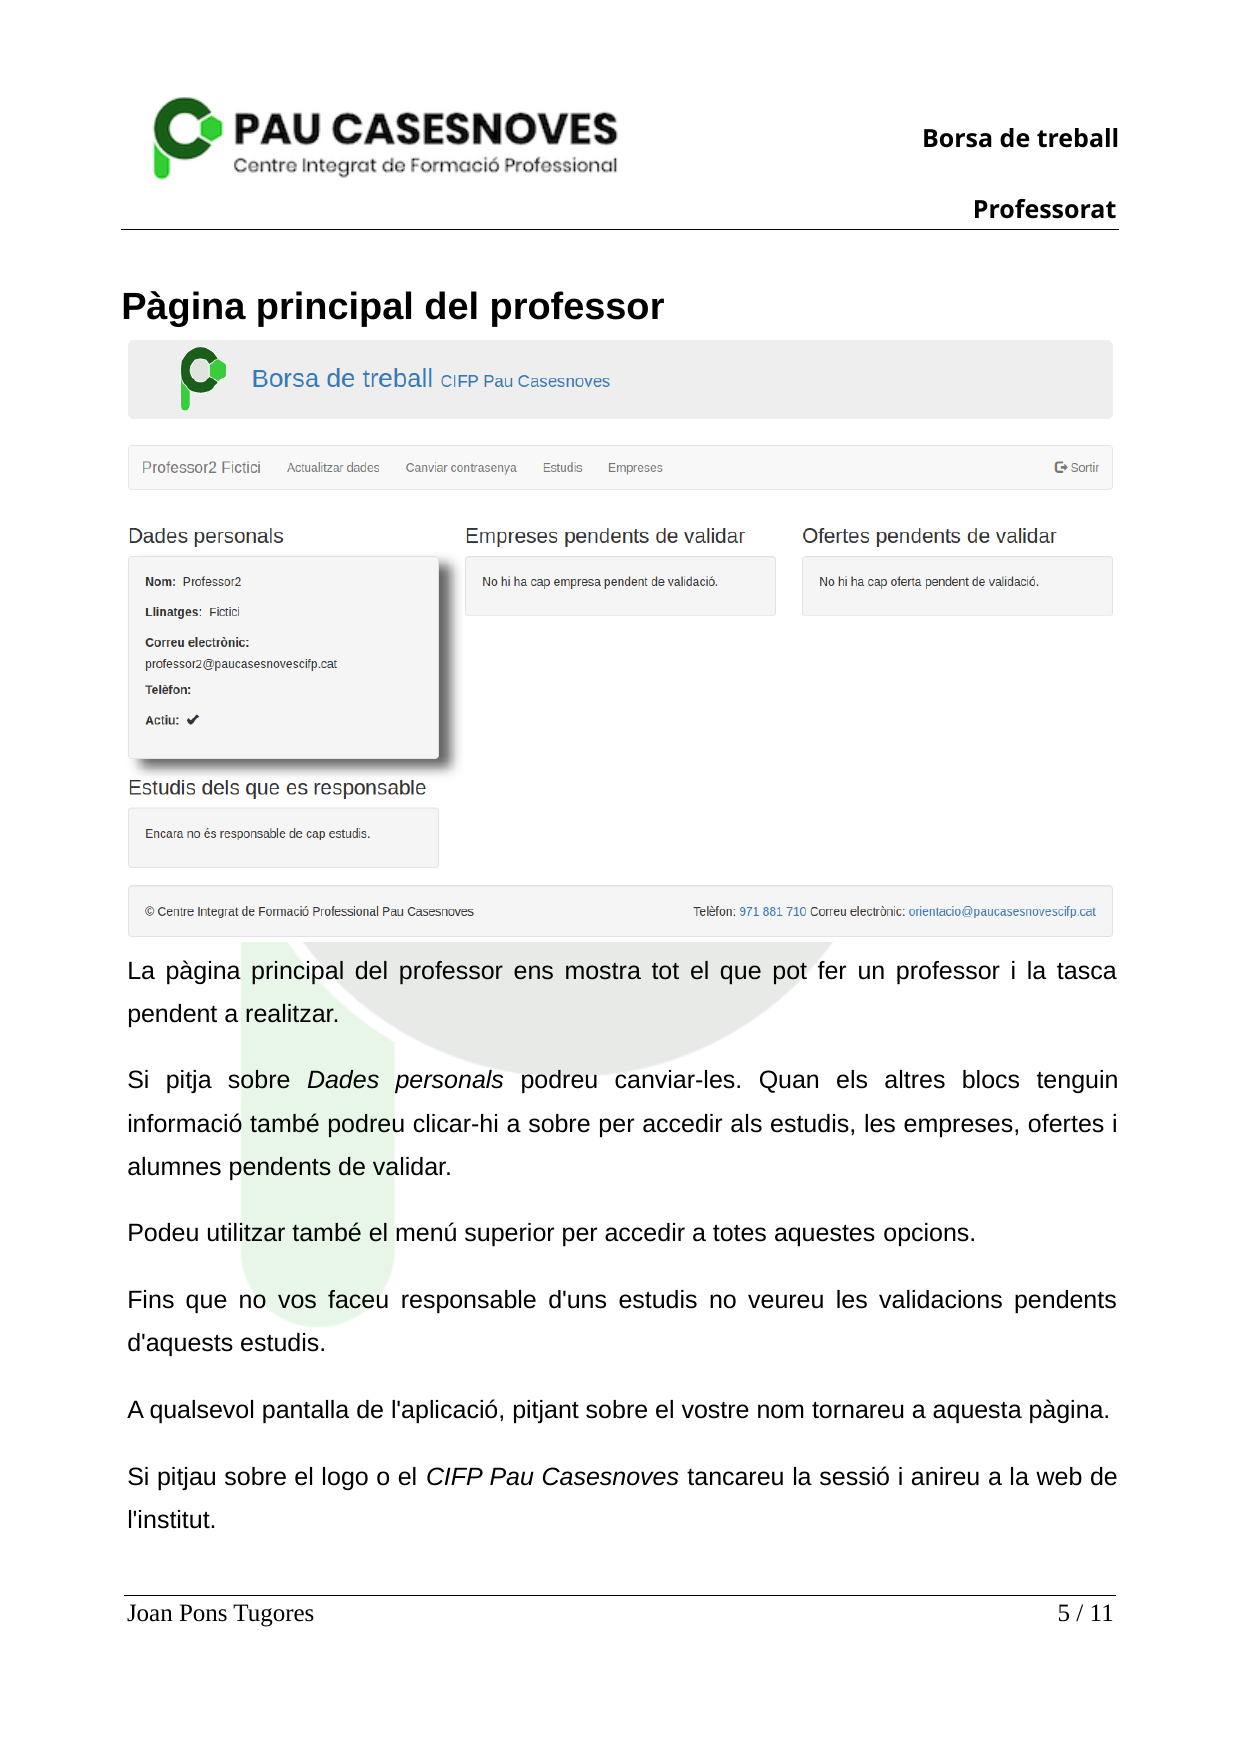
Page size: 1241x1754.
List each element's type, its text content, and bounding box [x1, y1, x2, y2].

text Si pitjau sobre el logo o el CIFP Pau Casesnoves tancareu la sessió i anireu a la web de l'institut. [127, 1461, 1119, 1533]
subtitle Pàgina principal del professor [121, 284, 1119, 328]
picture [139, 85, 632, 195]
text Si pitja sobre Dades personals podreu canviar-les. Quan els altres blocs tenguin informació també podreu clicar-hi a sobre per accedir als estudis, les empreses, ofertes i alumnes pendents de validar. [127, 1065, 1119, 1180]
picture [252, 1247, 988, 1277]
picture [252, 1027, 988, 1065]
picture [124, 340, 1117, 942]
text Podeu utilitzar també el menú superior per accedir a totes aquestes opcions. [127, 1218, 1119, 1247]
text Fins que no vos faceu responsable d'uns estudis no veureu les validacions pendents d'aquests estudis. [127, 1285, 1119, 1357]
picture [252, 1180, 988, 1218]
text La pàgina principal del professor ens mostra tot el que pot fer un professor i la tasca pendent a realitzar. [127, 352, 1119, 1027]
text A qualsevol pantalla de l'aplicació, pitjant sobre el vostre nom tornareu a aquesta pàgina. [127, 1395, 1119, 1423]
